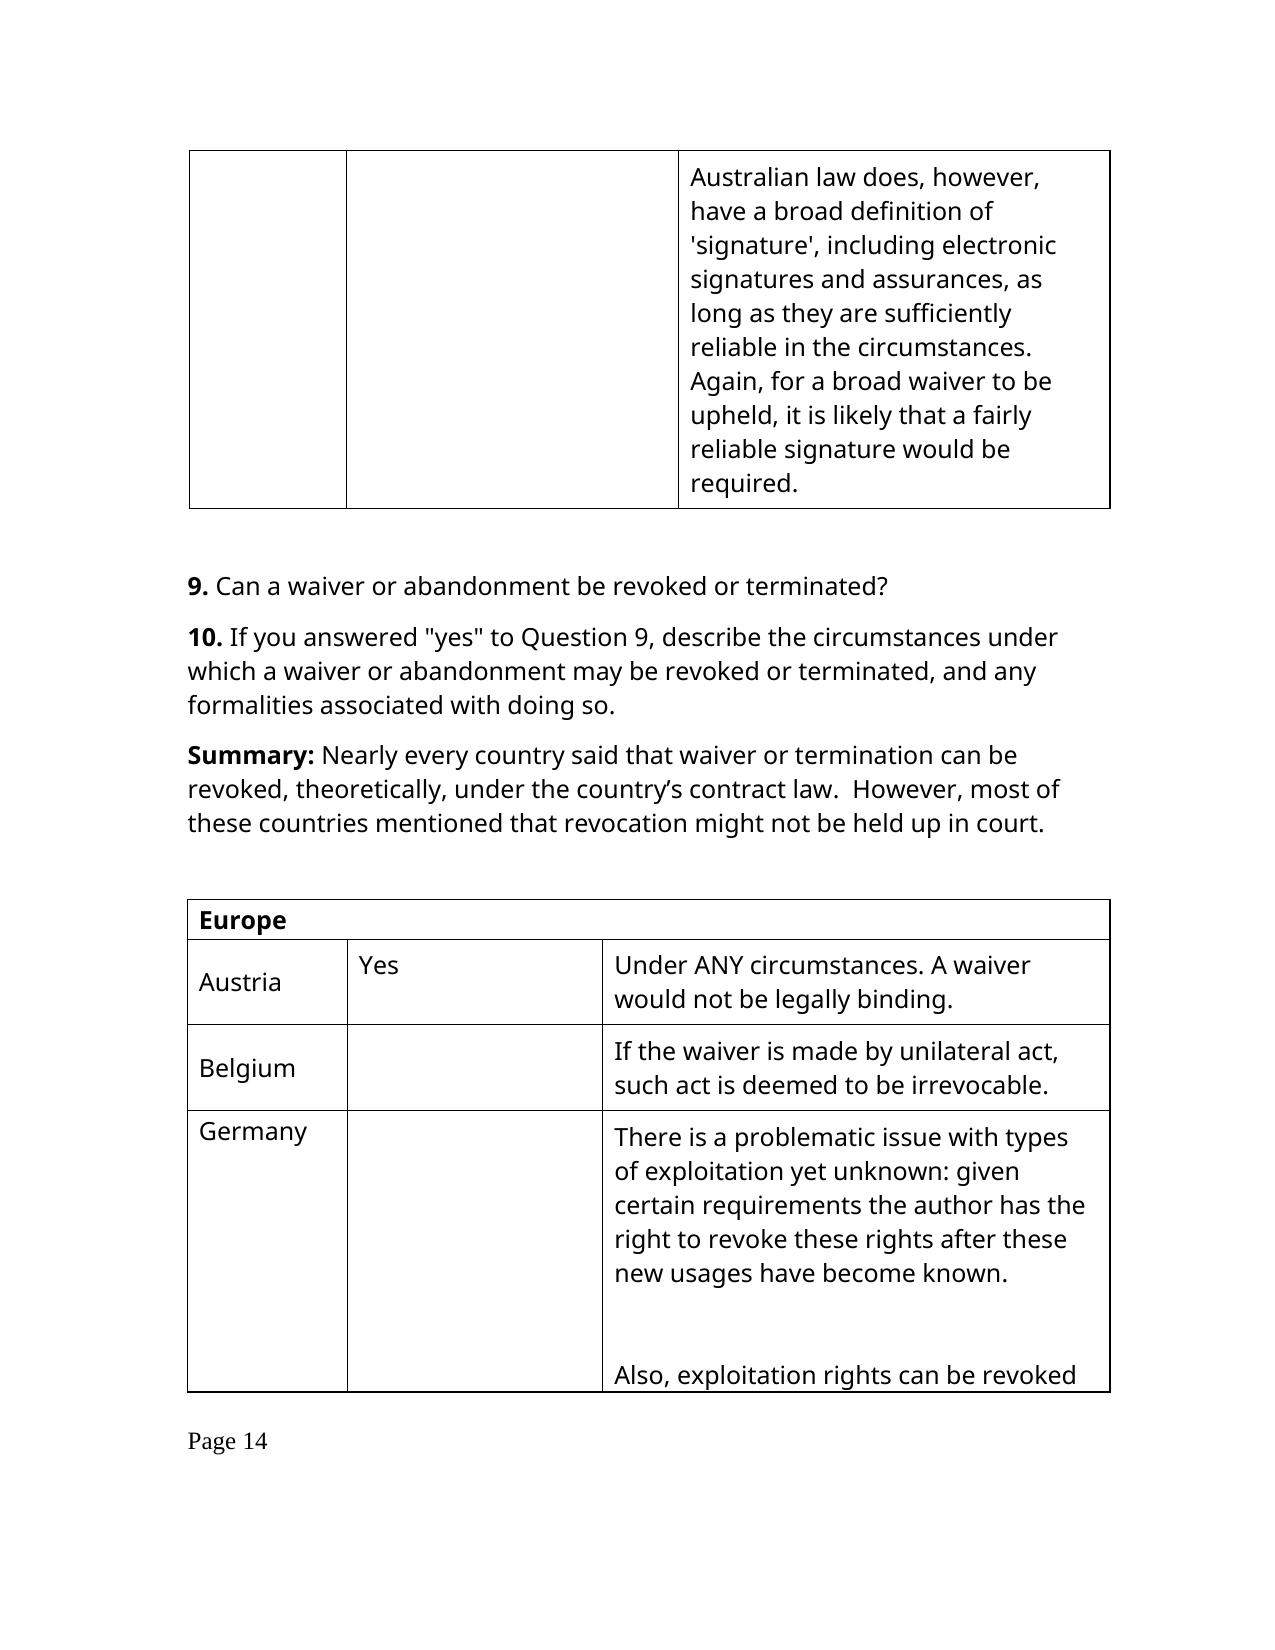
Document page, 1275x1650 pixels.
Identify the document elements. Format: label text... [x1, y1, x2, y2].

text 9. Can a waiver or abandonment be revoked or terminated? [187, 568, 1087, 602]
table_cell Under ANY circumstances. A waiver would not be legally binding. [603, 940, 1109, 1024]
table_cell Yes [348, 940, 602, 1024]
table_cell Germany [188, 1111, 347, 1391]
table_cell Australian law does, however, have a broad definition of 'signature', including electronic signatures and assurances, as long as they are sufficiently reliable in the circumstances. Again, for a broad waiver to be upheld, it is likely that a fairly reliable signature would be required. [679, 151, 1109, 508]
table_cell Austria [188, 940, 347, 1024]
table_cell [347, 151, 678, 508]
table_cell [348, 1111, 602, 1391]
table_cell If the waiver is made by unilateral act, such act is deemed to be irrevocable. [603, 1025, 1109, 1110]
text Summary: Nearly every country said that waiver or termination can be revoked, theoretically, under the country’s contract law. However, most of these countries mentioned that revocation might not be held up in court. [187, 738, 1087, 840]
table_cell Belgium [188, 1025, 347, 1110]
text 10. If you answered "yes" to Question 9, describe the circumstances under which a waiver or abandonment may be revoked or terminated, and any formalities associated with doing so. [187, 619, 1087, 721]
table_cell There is a problematic issue with types of exploitation yet unknown: given certain requirements the author has the right to revoke these rights after these new usages have become known. Also, exploitation rights can be revoked [603, 1111, 1109, 1391]
table_header Europe [188, 900, 1109, 938]
table_cell [190, 151, 346, 508]
table_cell [348, 1025, 602, 1110]
